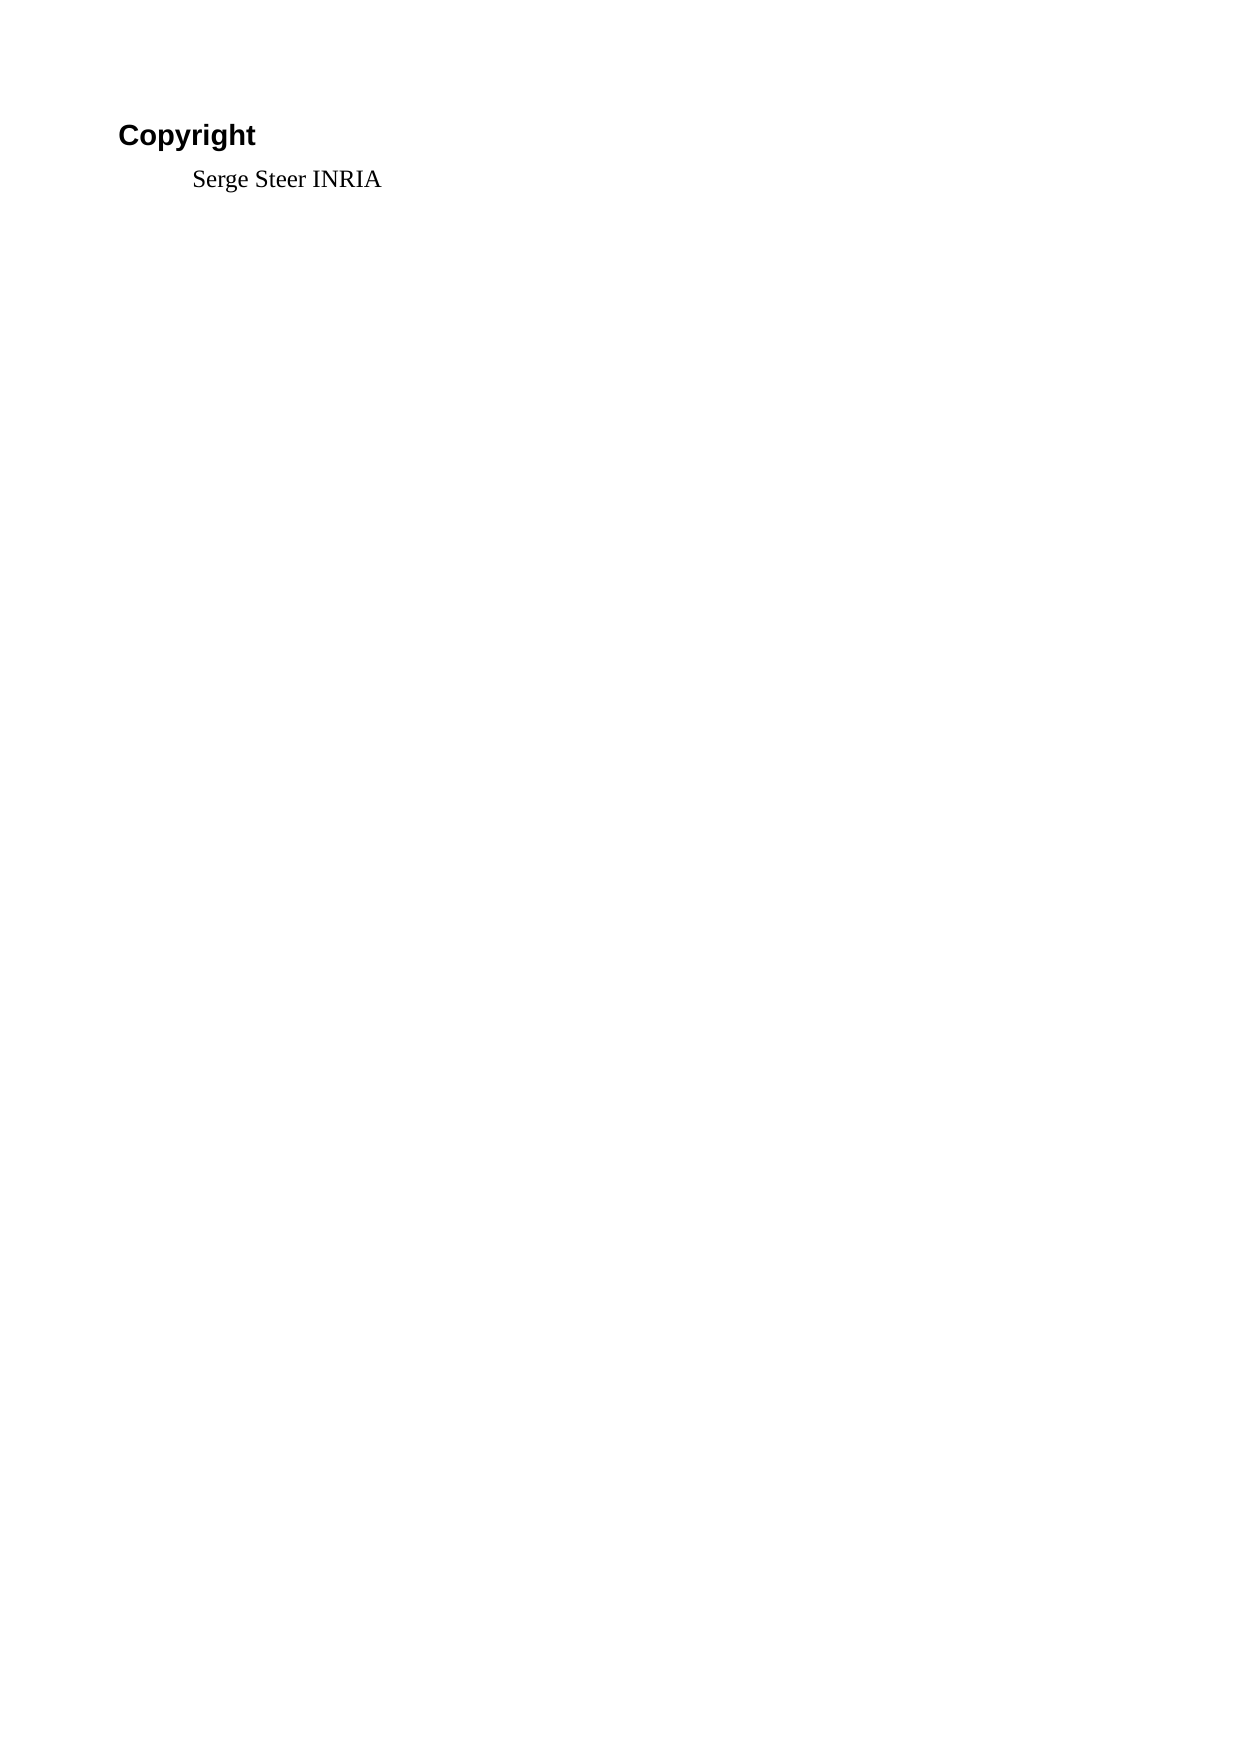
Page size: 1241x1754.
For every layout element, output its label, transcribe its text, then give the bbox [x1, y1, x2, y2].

text Serge Steer INRIA [118, 164, 1122, 193]
subtitle Copyright [118, 118, 1122, 152]
